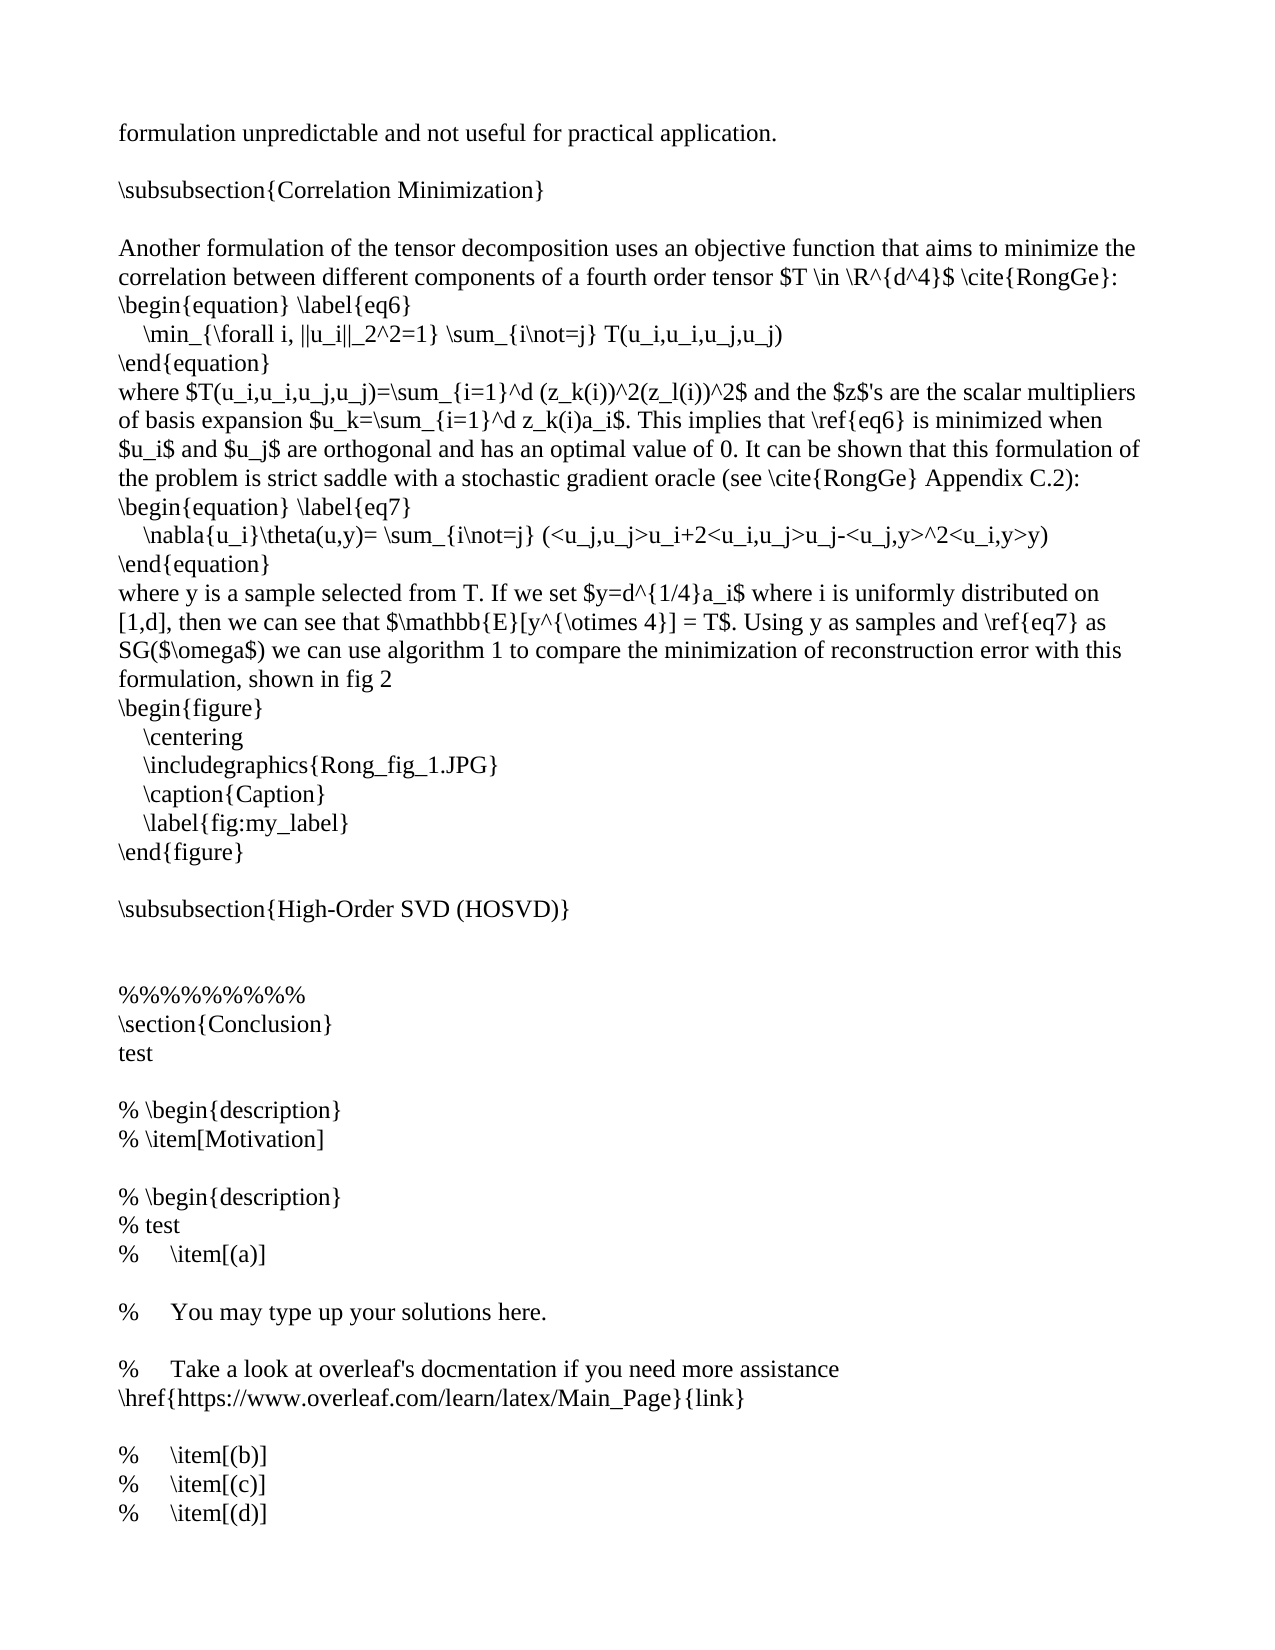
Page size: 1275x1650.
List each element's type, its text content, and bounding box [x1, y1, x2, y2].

text formulation unpredictable and not useful for practical application. \subsubsection{Correlation Minimization} Another formulation of the tensor decomposition uses an objective function that aims to minimize the correlation between different components of a fourth order tensor $T \in \R^{d^4}$ \cite{RongGe}: \begin{equation} \label{eq6} \min_{\forall i, ||u_i||_2^2=1} \sum_{i\not=j} T(u_i,u_i,u_j,u_j) \end{equation} where $T(u_i,u_i,u_j,u_j)=\sum_{i=1}^d (z_k(i))^2(z_l(i))^2$ and the $z$'s are the scalar multipliers of basis expansion $u_k=\sum_{i=1}^d z_k(i)a_i$. This implies that \ref{eq6} is minimized when $u_i$ and $u_j$ are orthogonal and has an optimal value of 0. It can be shown that this formulation of the problem is strict saddle with a stochastic gradient oracle (see \cite{RongGe} Appendix C.2): \begin{equation} \label{eq7} \nabla{u_i}\theta(u,y)= \sum_{i\not=j} (<u_j,u_j>u_i+2<u_i,u_j>u_j-<u_j,y>^2<u_i,y>y) \end{equation} where y is a sample selected from T. If we set $y=d^{1/4}a_i$ where i is uniformly distributed on [1,d], then we can see that $\mathbb{E}[y^{\otimes 4}] = T$. Using y as samples and \ref{eq7} as SG($\omega$) we can use algorithm 1 to compare the minimization of reconstruction error with this formulation, shown in fig 2 \begin{figure} \centering \includegraphics{Rong_fig_1.JPG} \caption{Caption} \label{fig:my_label} \end{figure} \subsubsection{High-Order SVD (HOSVD)} %%%%%%%%% \section{Conclusion} test % \begin{description} % \item[Motivation] % \begin{description} % test % \item[(a)] % You may type up your solutions here. % Take a look at overleaf's docmentation if you need more assistance \href{https://www.overleaf.com/learn/latex/Main_Page}{link} % \item[(b)] % \item[(c)] % \item[(d)] [118, 118, 1157, 1527]
